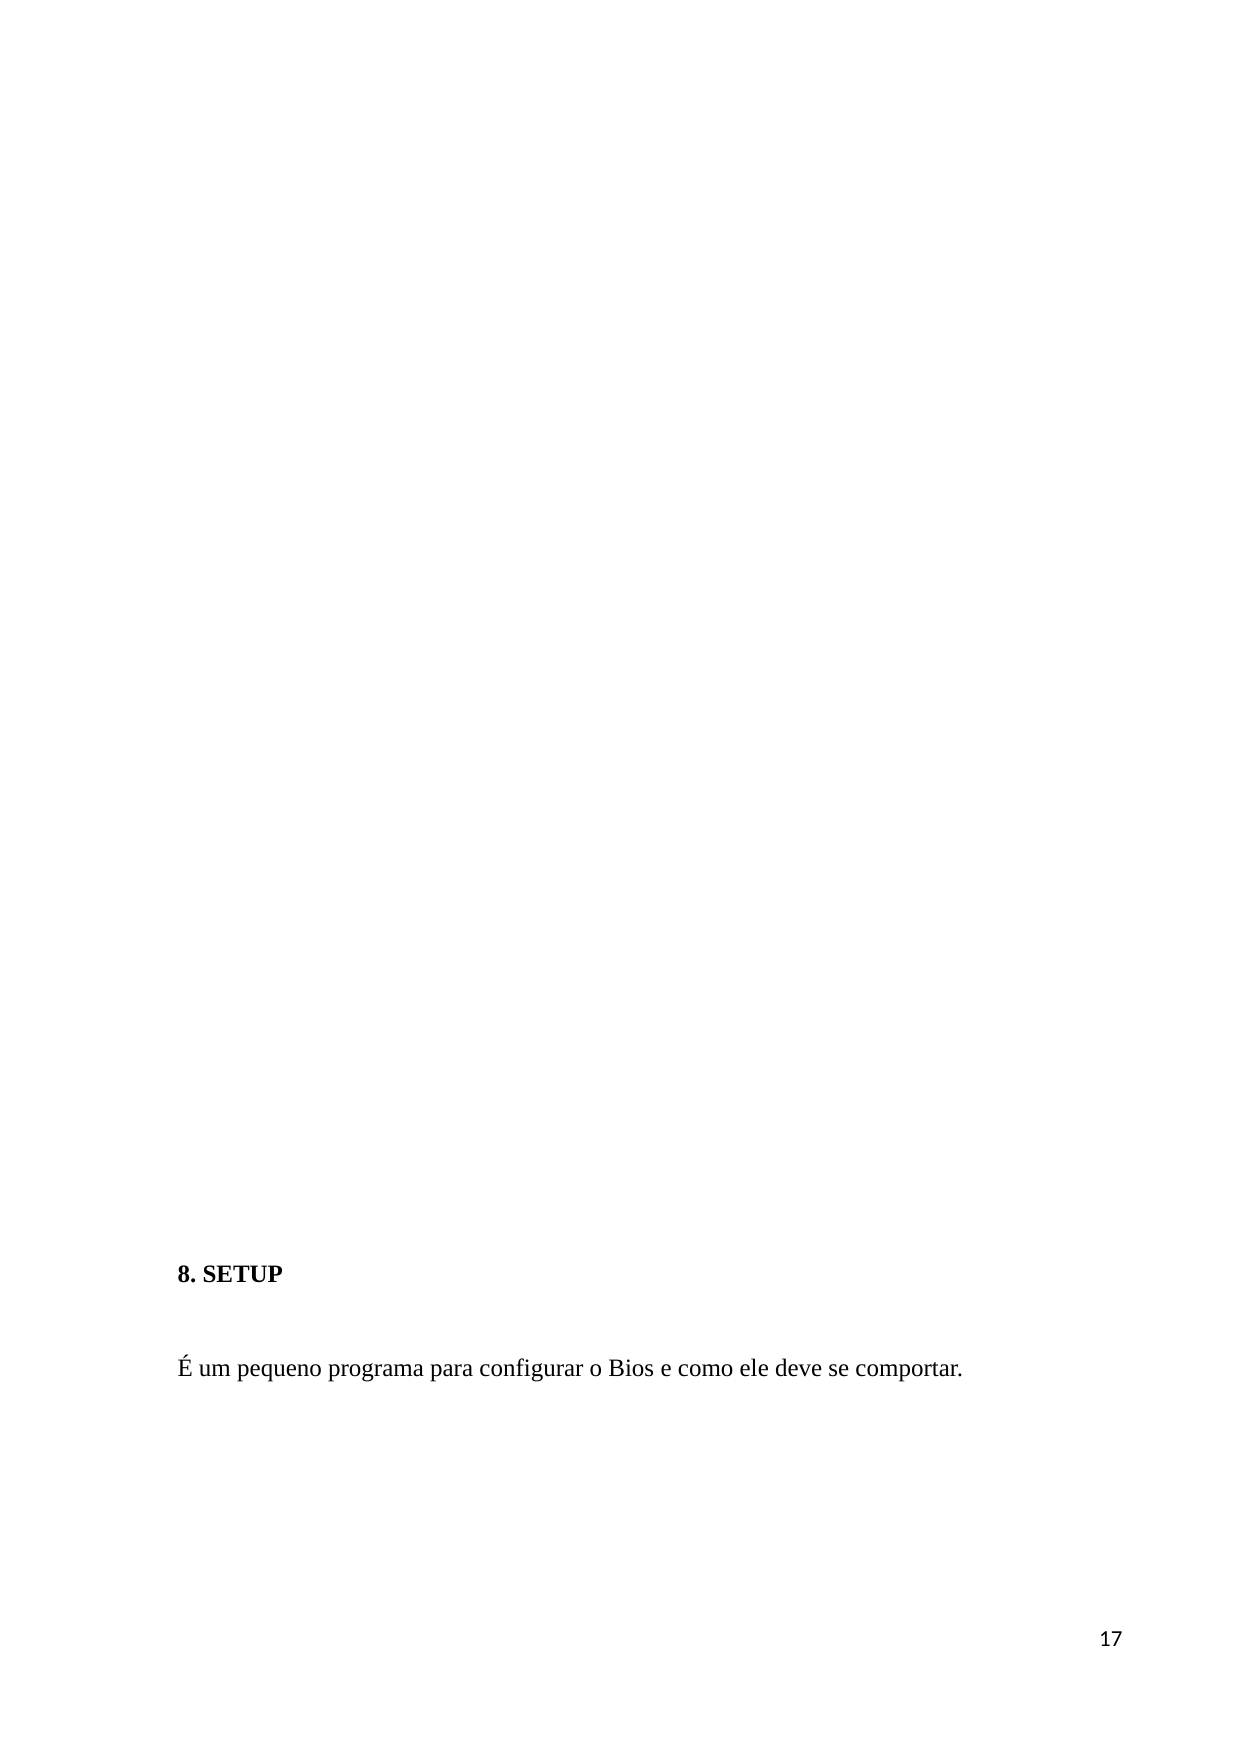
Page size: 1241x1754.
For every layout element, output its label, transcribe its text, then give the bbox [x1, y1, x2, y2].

text É um pequeno programa para configurar o Bios e como ele deve se comportar. [177, 1353, 1122, 1382]
text 8. SETUP [177, 1259, 1122, 1287]
